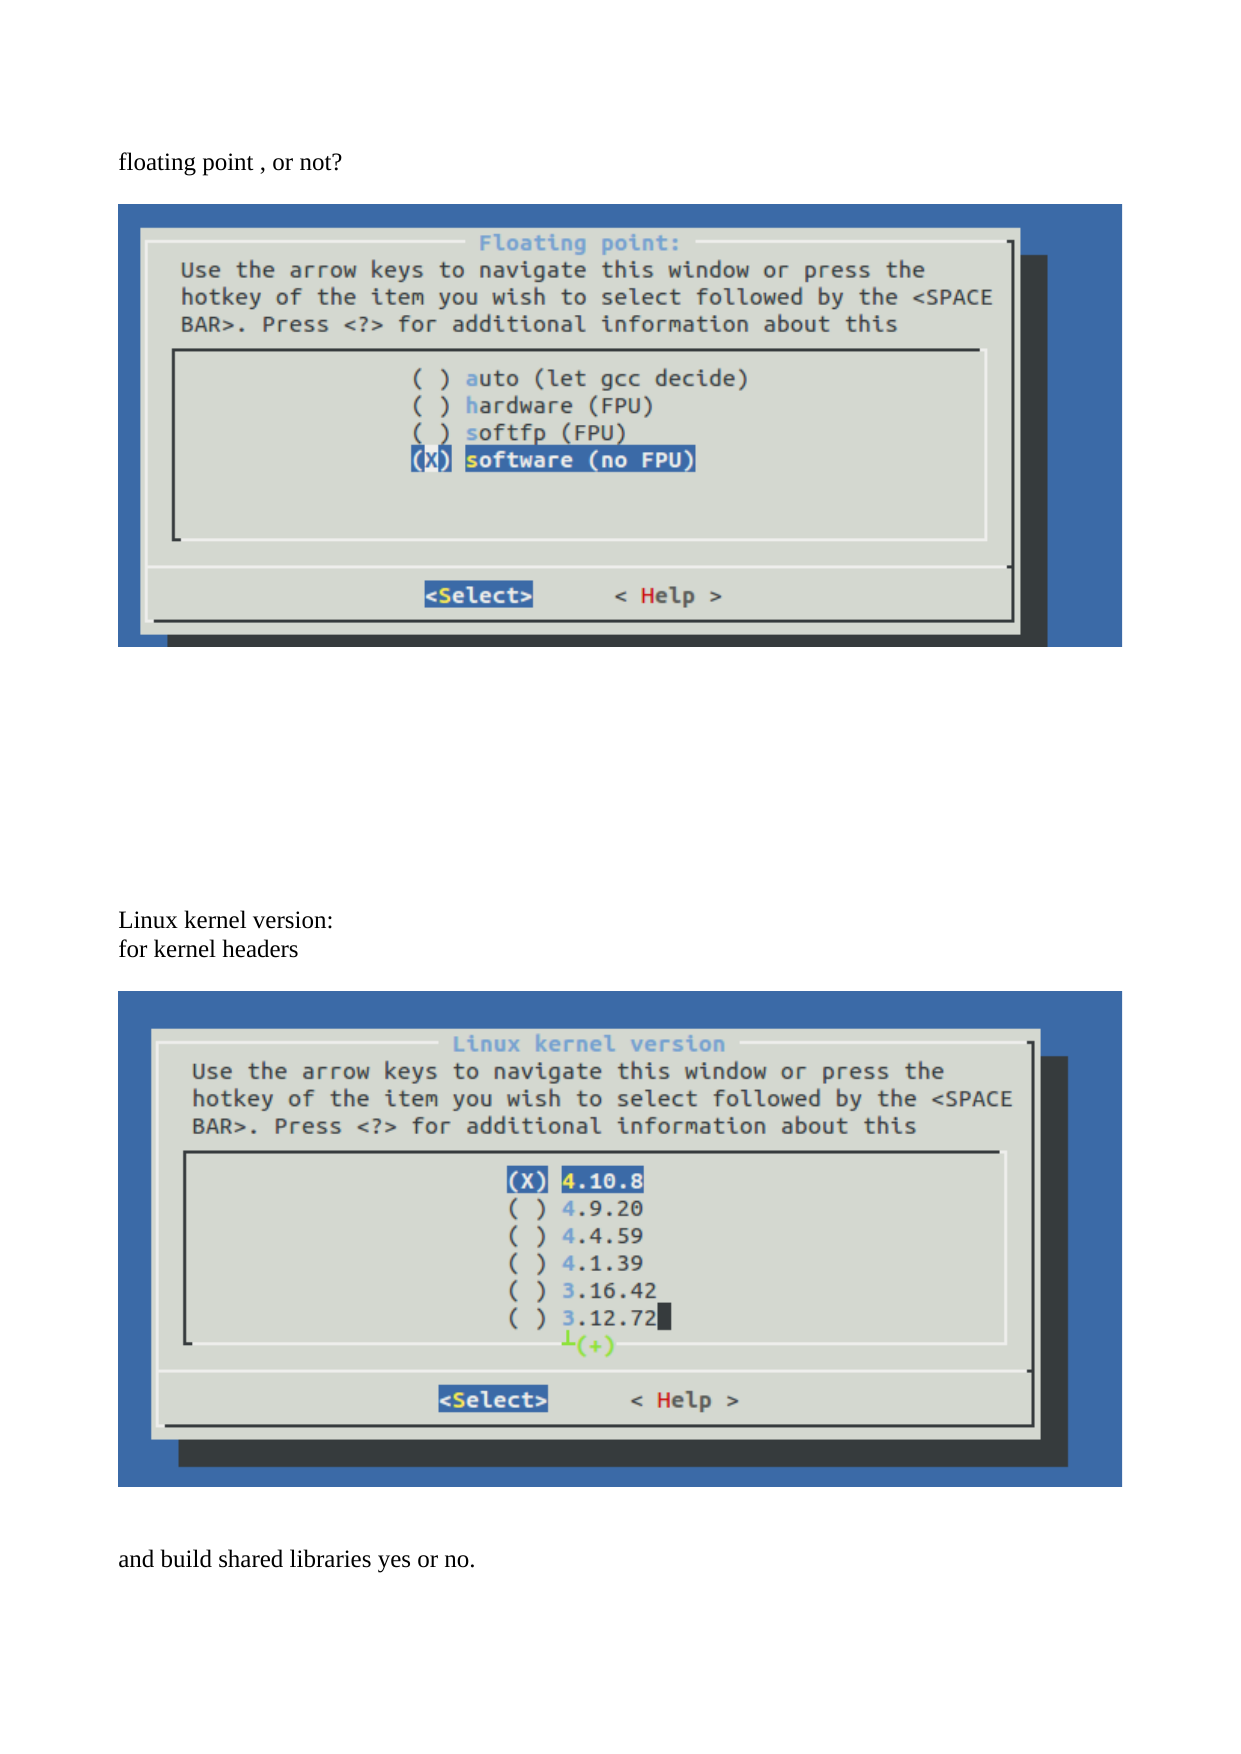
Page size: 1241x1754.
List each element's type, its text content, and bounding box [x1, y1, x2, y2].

text and build shared libraries yes or no. [118, 1544, 1122, 1572]
text floating point , or not? [118, 147, 1122, 176]
text Linux kernel version: [118, 905, 1122, 934]
text for kernel headers [118, 934, 1122, 962]
picture [118, 991, 1123, 1487]
picture [118, 204, 1123, 647]
